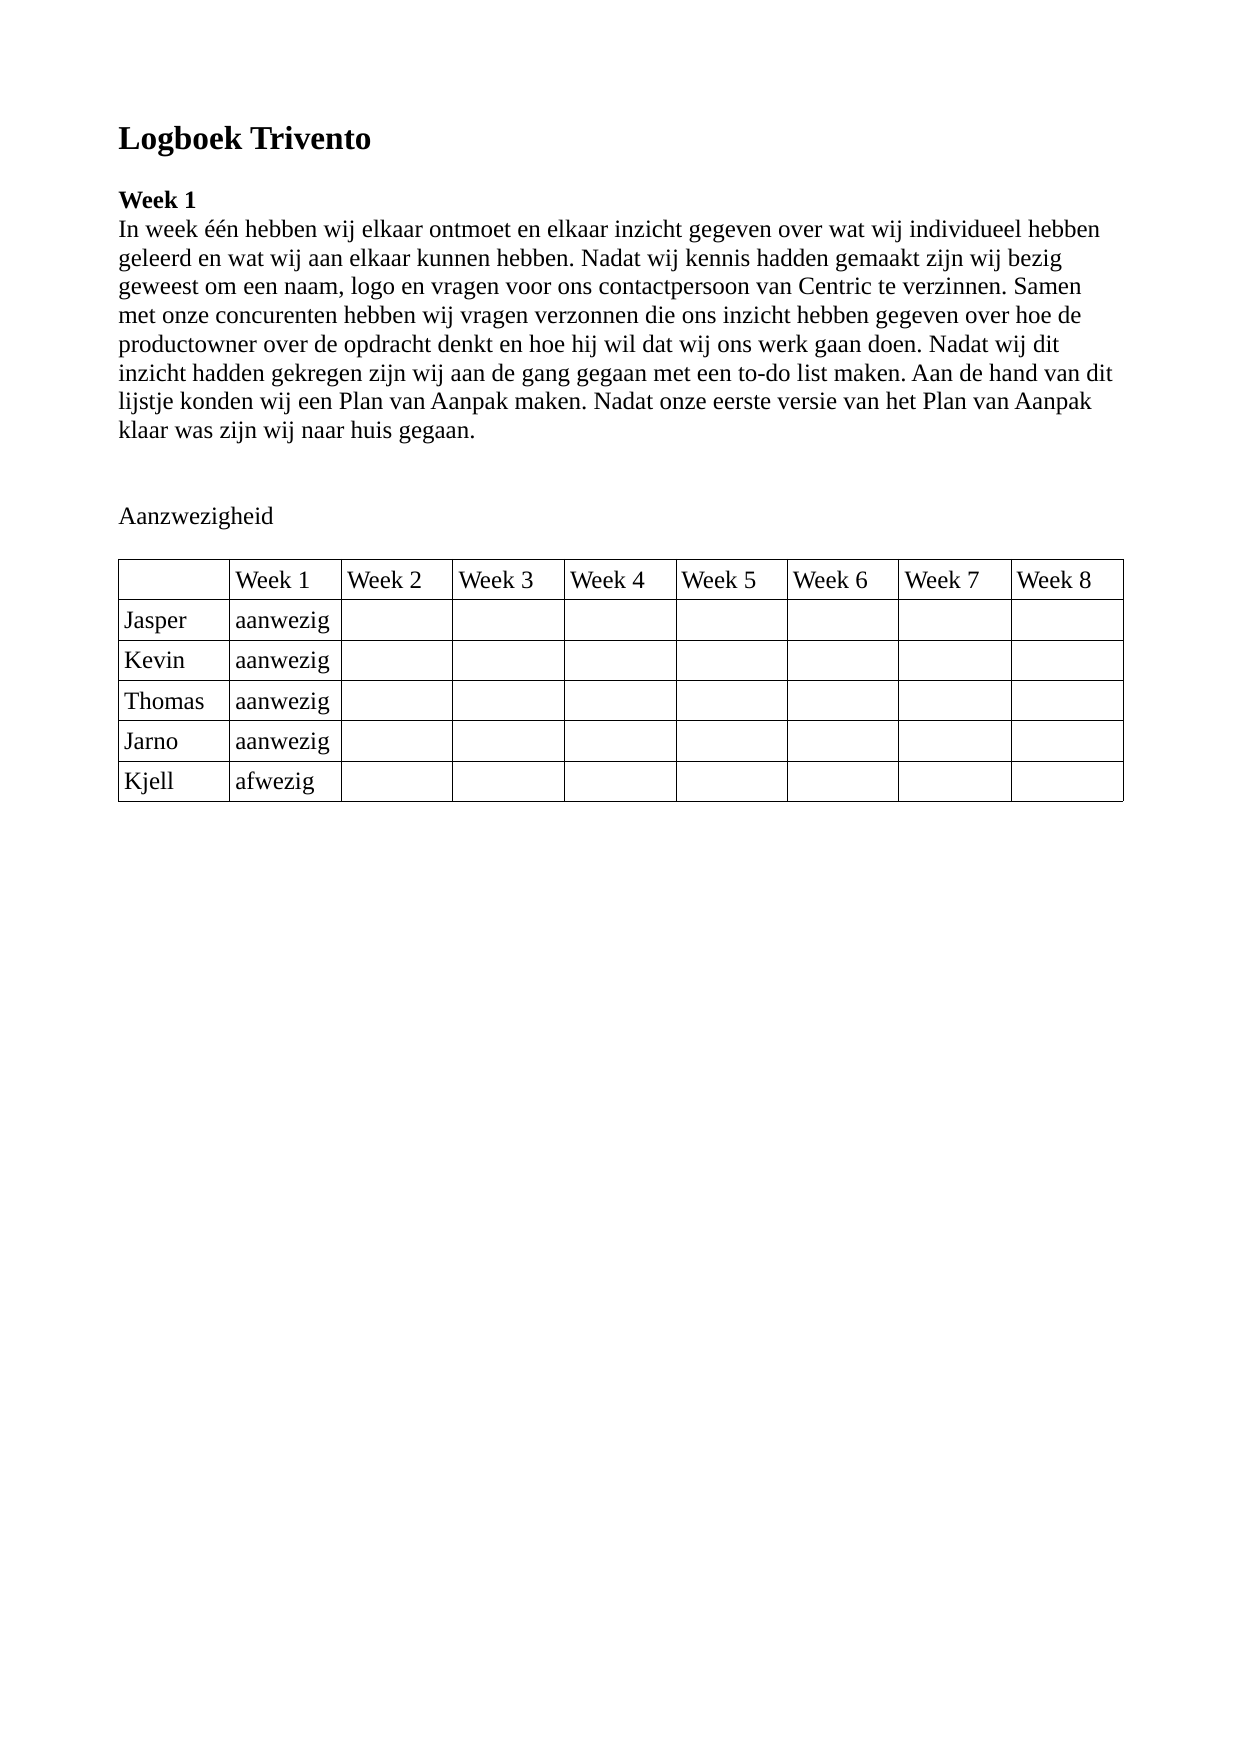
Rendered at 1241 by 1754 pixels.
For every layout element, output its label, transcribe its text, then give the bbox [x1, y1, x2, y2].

table_cell [788, 600, 898, 639]
table_cell [565, 641, 676, 680]
table_header Week 4 [565, 560, 676, 599]
table_cell [677, 641, 787, 680]
table_cell aanwezig [230, 641, 341, 680]
table_cell [453, 681, 564, 720]
table_cell [1012, 681, 1123, 720]
table_cell [342, 721, 452, 761]
table_cell [453, 762, 564, 801]
table_cell Thomas [119, 681, 229, 720]
table_cell aanwezig [230, 681, 341, 720]
table_header Week 2 [342, 560, 452, 599]
table_cell [1012, 641, 1123, 680]
table_cell [1012, 762, 1123, 801]
table_header Week 8 [1012, 560, 1123, 599]
text Week 1 [118, 185, 1122, 214]
table_cell [788, 681, 898, 720]
table_header Week 7 [899, 560, 1011, 599]
table_cell [788, 641, 898, 680]
text Aanzwezigheid [118, 501, 1122, 530]
table_cell [453, 641, 564, 680]
table_cell aanwezig [230, 600, 341, 639]
table_header Week 6 [788, 560, 898, 599]
table_cell aanwezig [230, 721, 341, 761]
table_cell [1012, 600, 1123, 639]
table_cell Jasper [119, 600, 229, 639]
table_cell Kevin [119, 641, 229, 680]
table_cell [342, 600, 452, 639]
table_cell [899, 600, 1011, 639]
table_cell [565, 762, 676, 801]
table_cell [788, 762, 898, 801]
table_header Week 3 [453, 560, 564, 599]
table_cell [677, 600, 787, 639]
table_cell [899, 762, 1011, 801]
table_cell [1012, 721, 1123, 761]
table_cell [565, 600, 676, 639]
table_cell [453, 721, 564, 761]
table_cell afwezig [230, 762, 341, 801]
table_cell [565, 721, 676, 761]
table_cell [899, 641, 1011, 680]
table_cell [677, 762, 787, 801]
text In week één hebben wij elkaar ontmoet en elkaar inzicht gegeven over wat wij individueel hebben geleerd en wat wij aan elkaar kunnen hebben. Nadat wij kennis hadden gemaakt zijn wij bezig geweest om een naam, logo en vragen voor ons contactpersoon van Centric te verzinnen. Samen met onze concurenten hebben wij vragen verzonnen die ons inzicht hebben gegeven over hoe de productowner over de opdracht denkt en hoe hij wil dat wij ons werk gaan doen. Nadat wij dit inzicht hadden gekregen zijn wij aan de gang gegaan met een to-do list maken. Aan de hand van dit lijstje konden wij een Plan van Aanpak maken. Nadat onze eerste versie van het Plan van Aanpak klaar was zijn wij naar huis gegaan. [118, 214, 1122, 444]
table_cell [342, 641, 452, 680]
table_cell [342, 681, 452, 720]
table_cell [899, 721, 1011, 761]
table_cell Kjell [119, 762, 229, 801]
table_cell Jarno [119, 721, 229, 761]
table_header [119, 560, 229, 599]
table_header Week 1 [230, 560, 341, 599]
table_cell [565, 681, 676, 720]
table_cell [453, 600, 564, 639]
table_header Week 5 [677, 560, 787, 599]
table_cell [342, 762, 452, 801]
table_cell [677, 681, 787, 720]
table_cell [788, 721, 898, 761]
table_cell [899, 681, 1011, 720]
text Logboek Trivento [118, 118, 1122, 156]
table_cell [677, 721, 787, 761]
